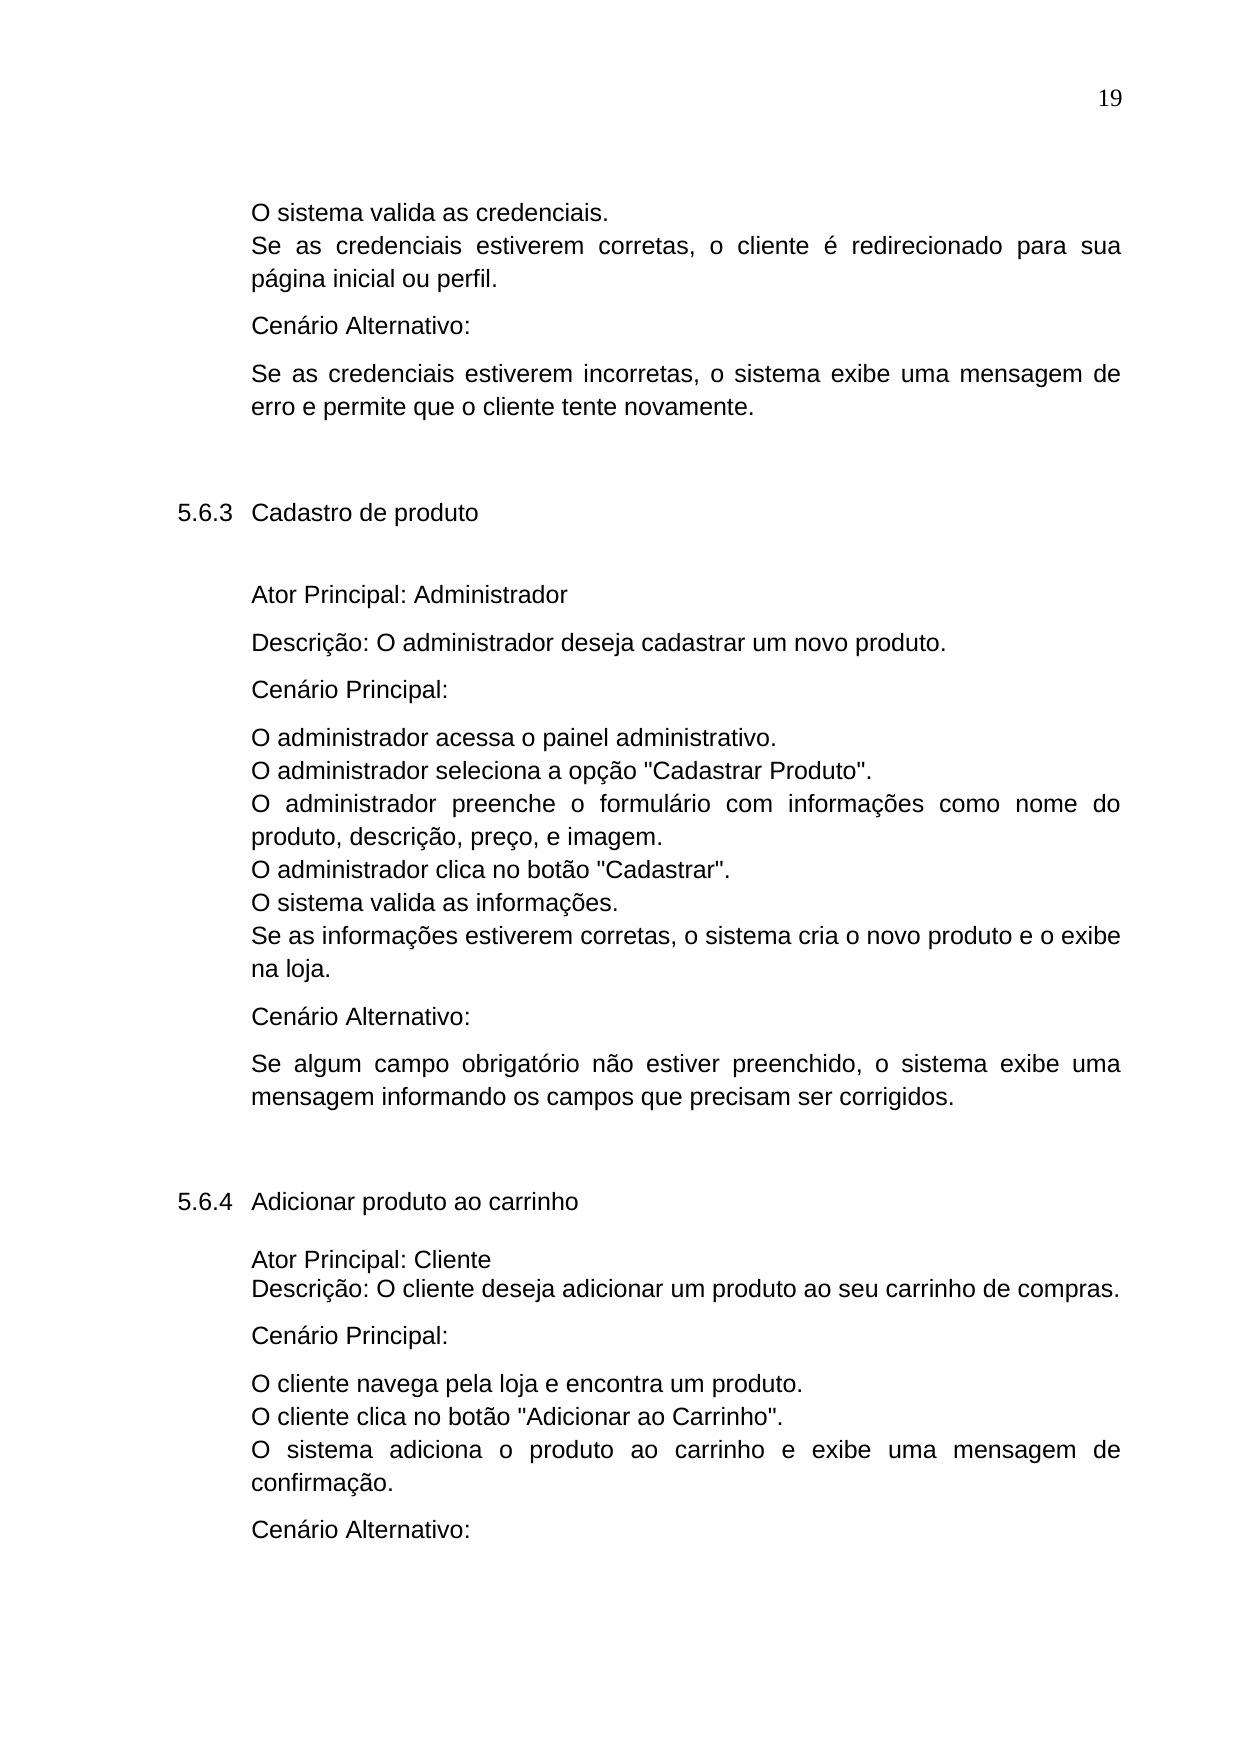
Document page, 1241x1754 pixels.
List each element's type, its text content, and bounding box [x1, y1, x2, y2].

text Cenário Alternativo: [177, 1002, 1122, 1030]
text Descrição: O cliente deseja adicionar um produto ao seu carrinho de compras. [177, 1273, 1122, 1302]
list O sistema valida as credenciais. [221, 198, 1122, 226]
text Cenário Principal: [177, 675, 1122, 704]
list O sistema valida as informações. [221, 888, 1122, 917]
subtitle Adicionar produto ao carrinho [177, 1187, 1122, 1216]
text Cenário Principal: [177, 1321, 1122, 1350]
text Cenário Alternativo: [177, 1515, 1122, 1544]
text Descrição: O administrador deseja cadastrar um novo produto. [177, 628, 1122, 656]
list Se algum campo obrigatório não estiver preenchido, o sistema exibe uma mensagem informando os campos que precisam ser corrigidos. [221, 1049, 1122, 1111]
list Se as credenciais estiverem incorretas, o sistema exibe uma mensagem de erro e permite que o cliente tente novamente. [221, 359, 1122, 421]
text Ator Principal: Cliente [177, 1245, 1122, 1273]
list Se as informações estiverem corretas, o sistema cria o novo produto e o exibe na loja. [221, 921, 1122, 983]
list O administrador clica no botão "Cadastrar". [221, 855, 1122, 884]
text Ator Principal: Administrador [177, 580, 1122, 609]
list O administrador seleciona a opção "Cadastrar Produto". [221, 756, 1122, 784]
text Cenário Alternativo: [177, 311, 1122, 340]
list O cliente navega pela loja e encontra um produto. [221, 1369, 1122, 1397]
list O administrador preenche o formulário com informações como nome do produto, descrição, preço, e imagem. [221, 789, 1122, 851]
list O cliente clica no botão "Adicionar ao Carrinho". [221, 1402, 1122, 1431]
list Se as credenciais estiverem corretas, o cliente é redirecionado para sua página inicial ou perfil. [221, 231, 1122, 292]
subtitle Cadastro de produto [177, 497, 1122, 526]
list O administrador acessa o painel administrativo. [221, 723, 1122, 752]
list O sistema adiciona o produto ao carrinho e exibe uma mensagem de confirmação. [221, 1435, 1122, 1497]
